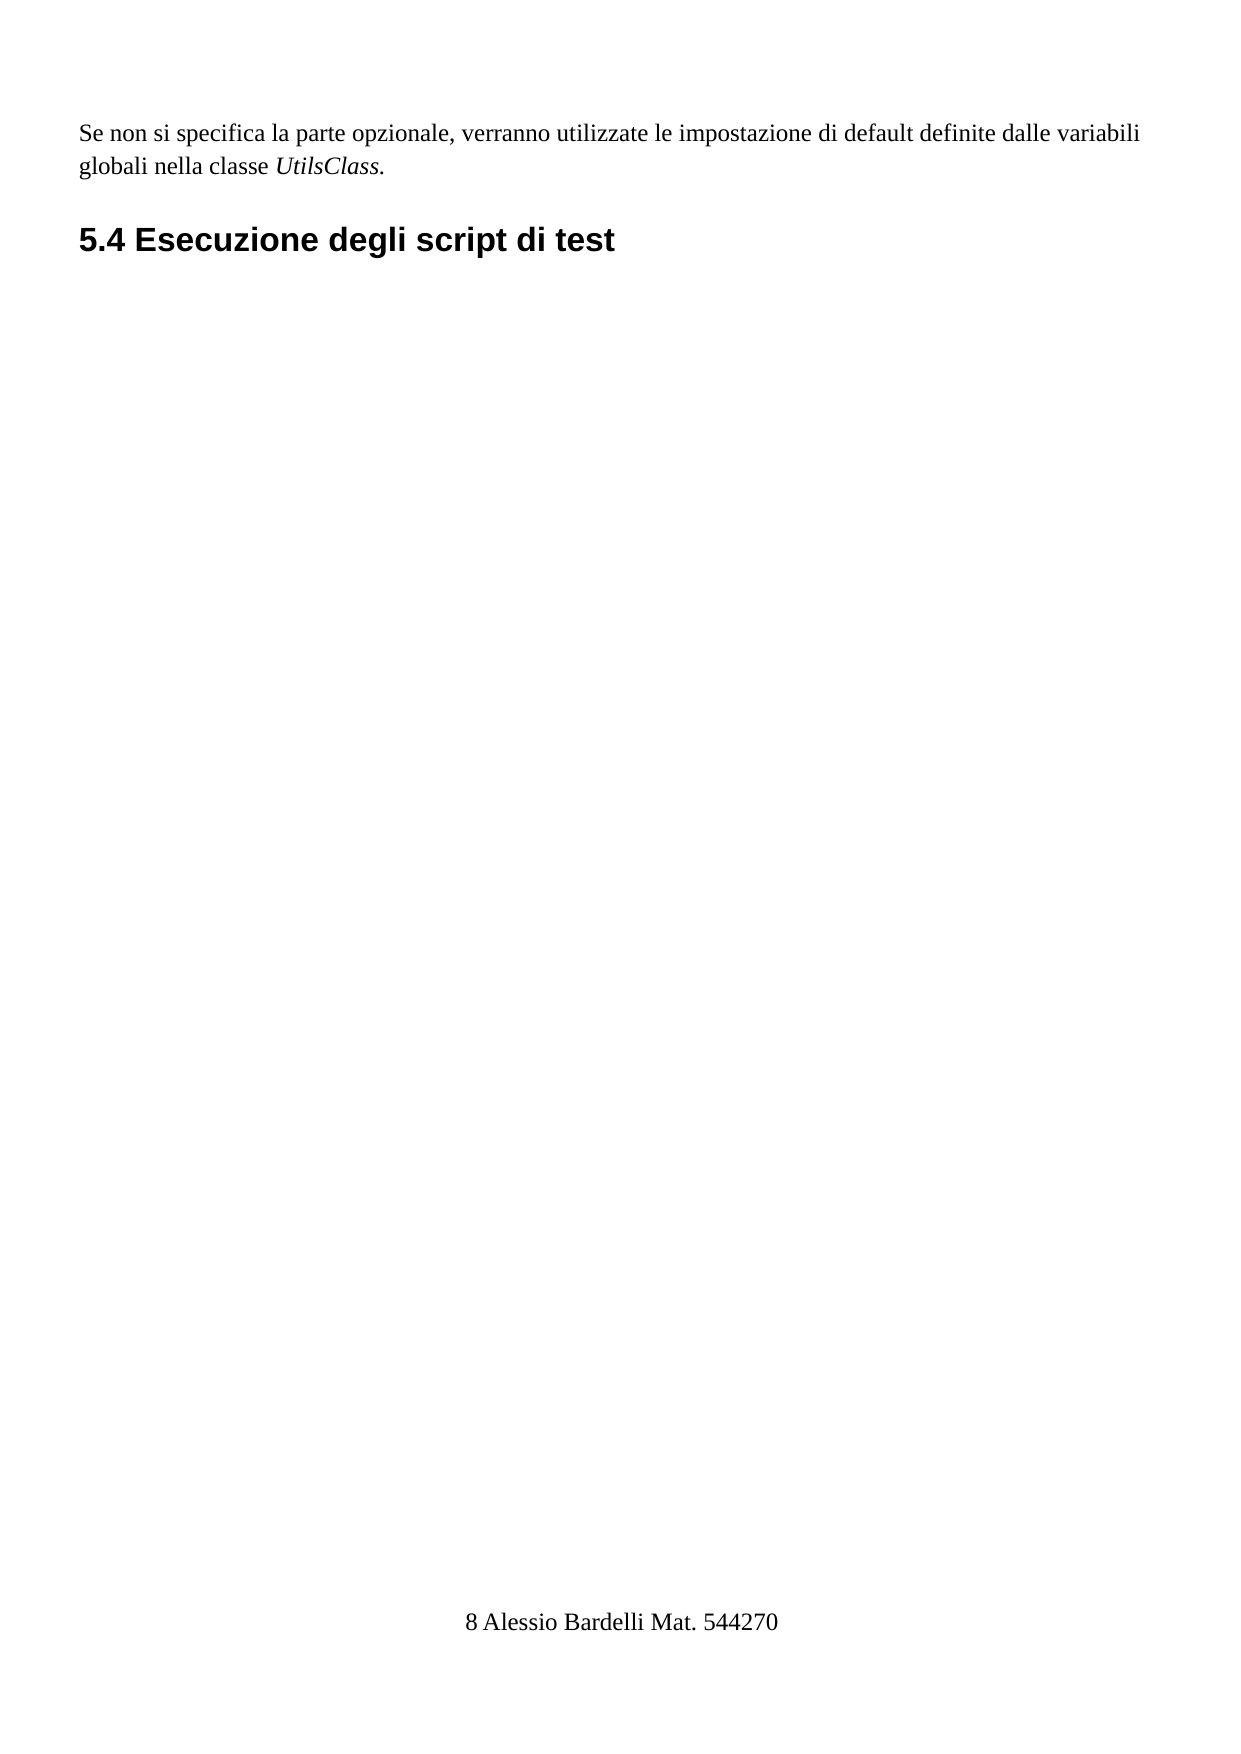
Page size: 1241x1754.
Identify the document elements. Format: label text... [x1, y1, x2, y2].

subtitle 5.4 Esecuzione degli script di test [78, 219, 1165, 258]
text Se non si specifica la parte opzionale, verranno utilizzate le impostazione di default definite dalle variabili globali nella classe UtilsClass. [78, 118, 1165, 180]
